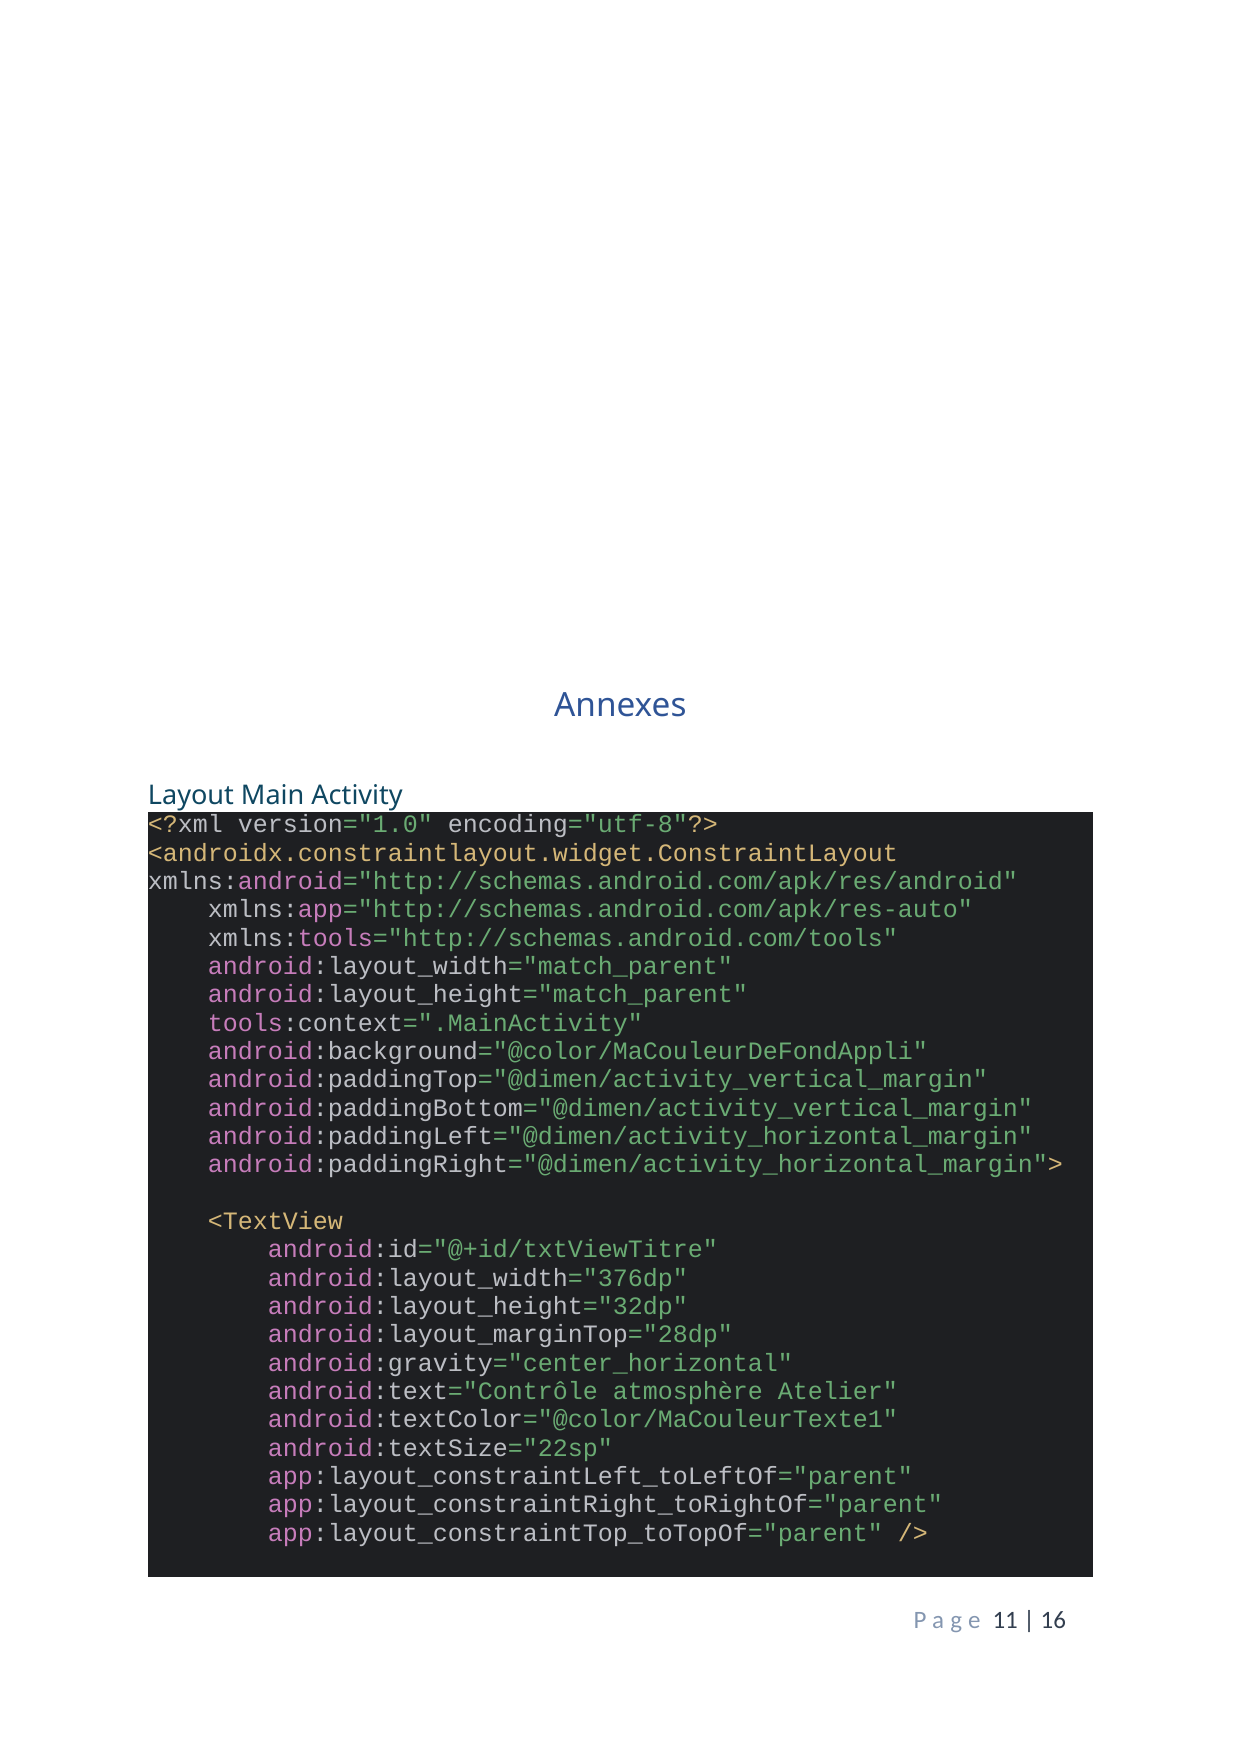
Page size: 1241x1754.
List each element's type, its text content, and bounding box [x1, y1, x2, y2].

subtitle Annexes [148, 681, 1093, 726]
subtitle Layout Main Activity [148, 775, 1093, 812]
text <?xml version="1.0" encoding="utf-8"?> <androidx.constraintlayout.widget.ConstraintLayout xmlns:android="http://schemas.android.com/apk/res/android" xmlns:app="http://schemas.android.com/apk/res-auto" xmlns:tools="http://schemas.android.com/tools" android:layout_width="match_parent" android:layout_height="match_parent" tools:context=".MainActivity" android:background="@color/MaCouleurDeFondAppli" android:paddingTop="@dimen/activity_vertical_margin" android:paddingBottom="@dimen/activity_vertical_margin" android:paddingLeft="@dimen/activity_horizontal_margin" android:paddingRight="@dimen/activity_horizontal_margin"> <TextView android:id="@+id/txtViewTitre" android:layout_width="376dp" android:layout_height="32dp" android:layout_marginTop="28dp" android:gravity="center_horizontal" android:text="Contrôle atmosphère Atelier" android:textColor="@color/MaCouleurTexte1" android:textSize="22sp" app:layout_constraintLeft_toLeftOf="parent" app:layout_constraintRight_toRightOf="parent" app:layout_constraintTop_toTopOf="parent" /> [148, 812, 1093, 1577]
